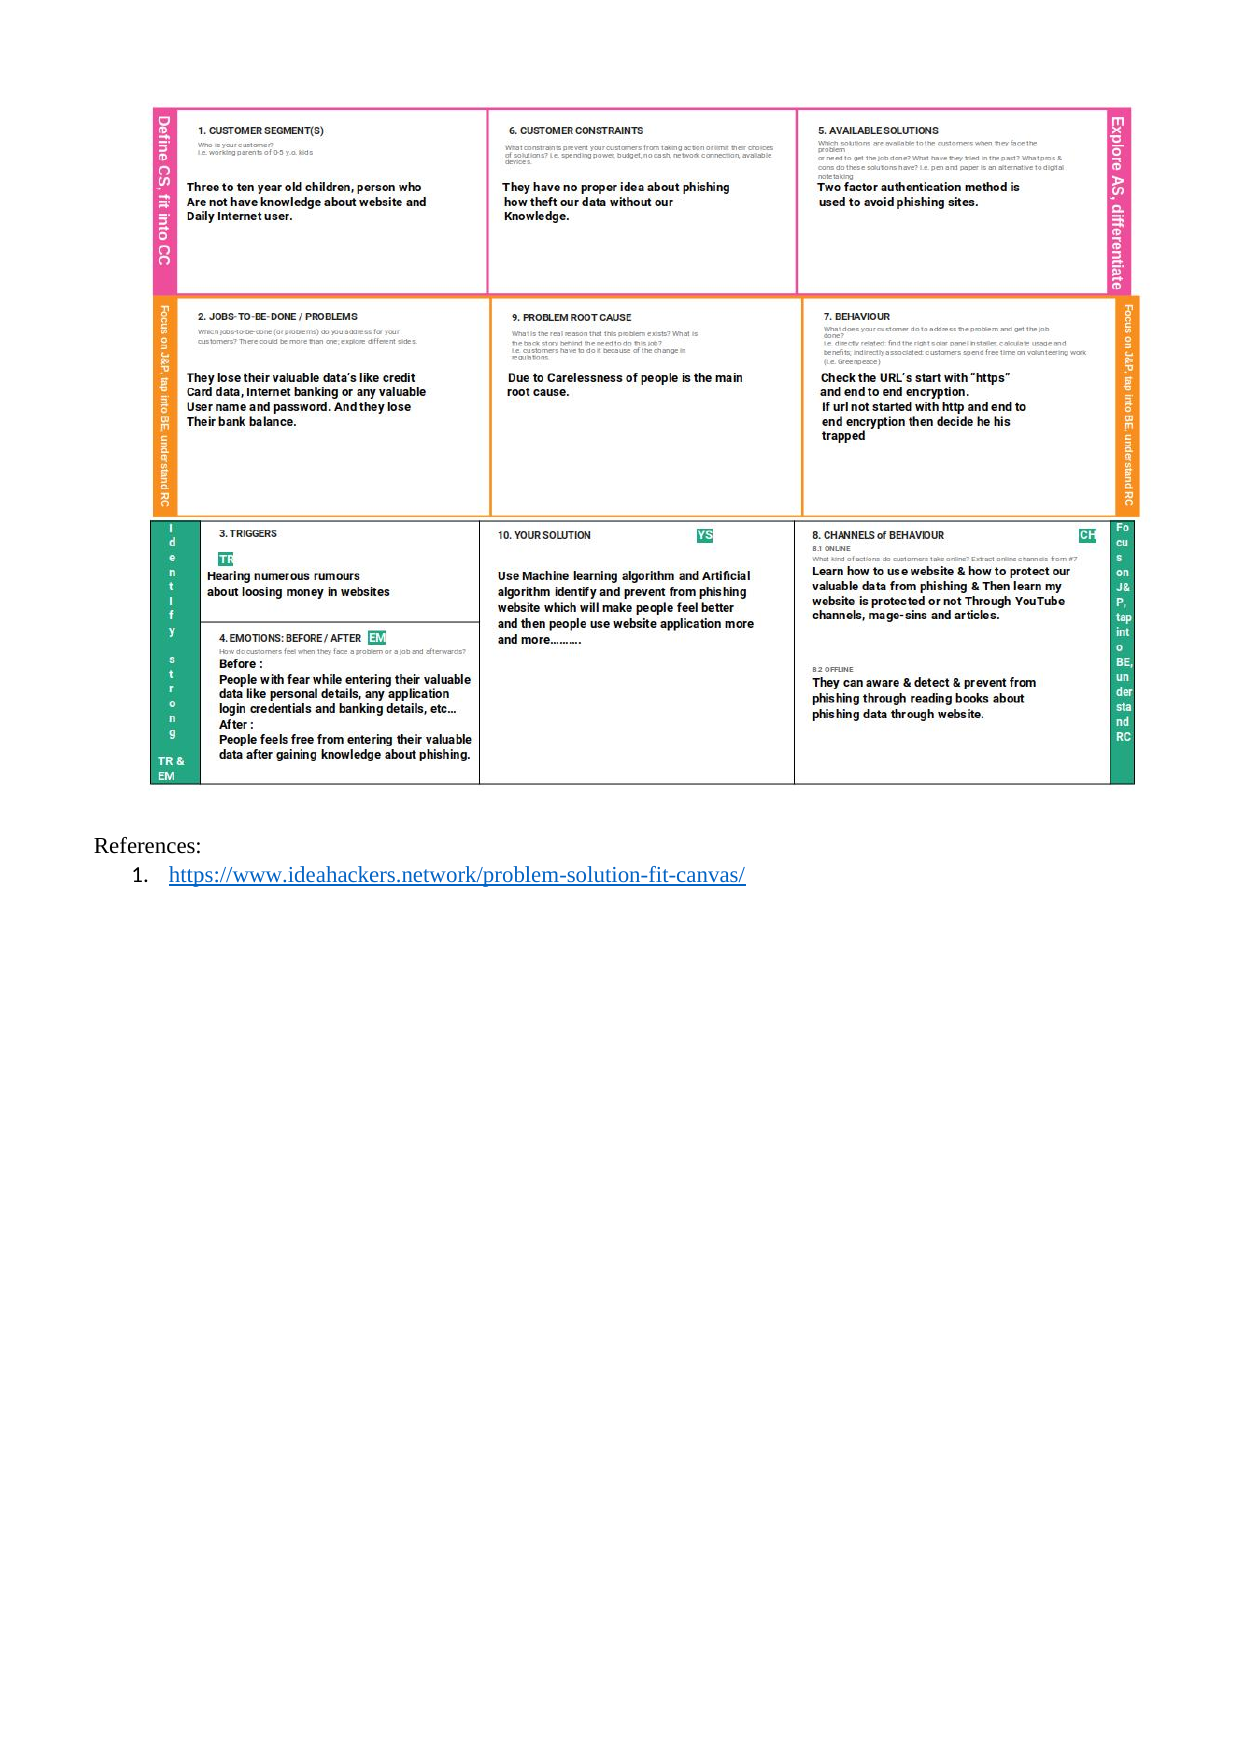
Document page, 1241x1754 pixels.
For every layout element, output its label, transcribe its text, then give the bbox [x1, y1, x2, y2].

text References: [94, 89, 1162, 858]
picture [103, 88, 1153, 831]
list https://www.ideahackers.network/problem-solution-fit-canvas/ [131, 861, 1162, 889]
